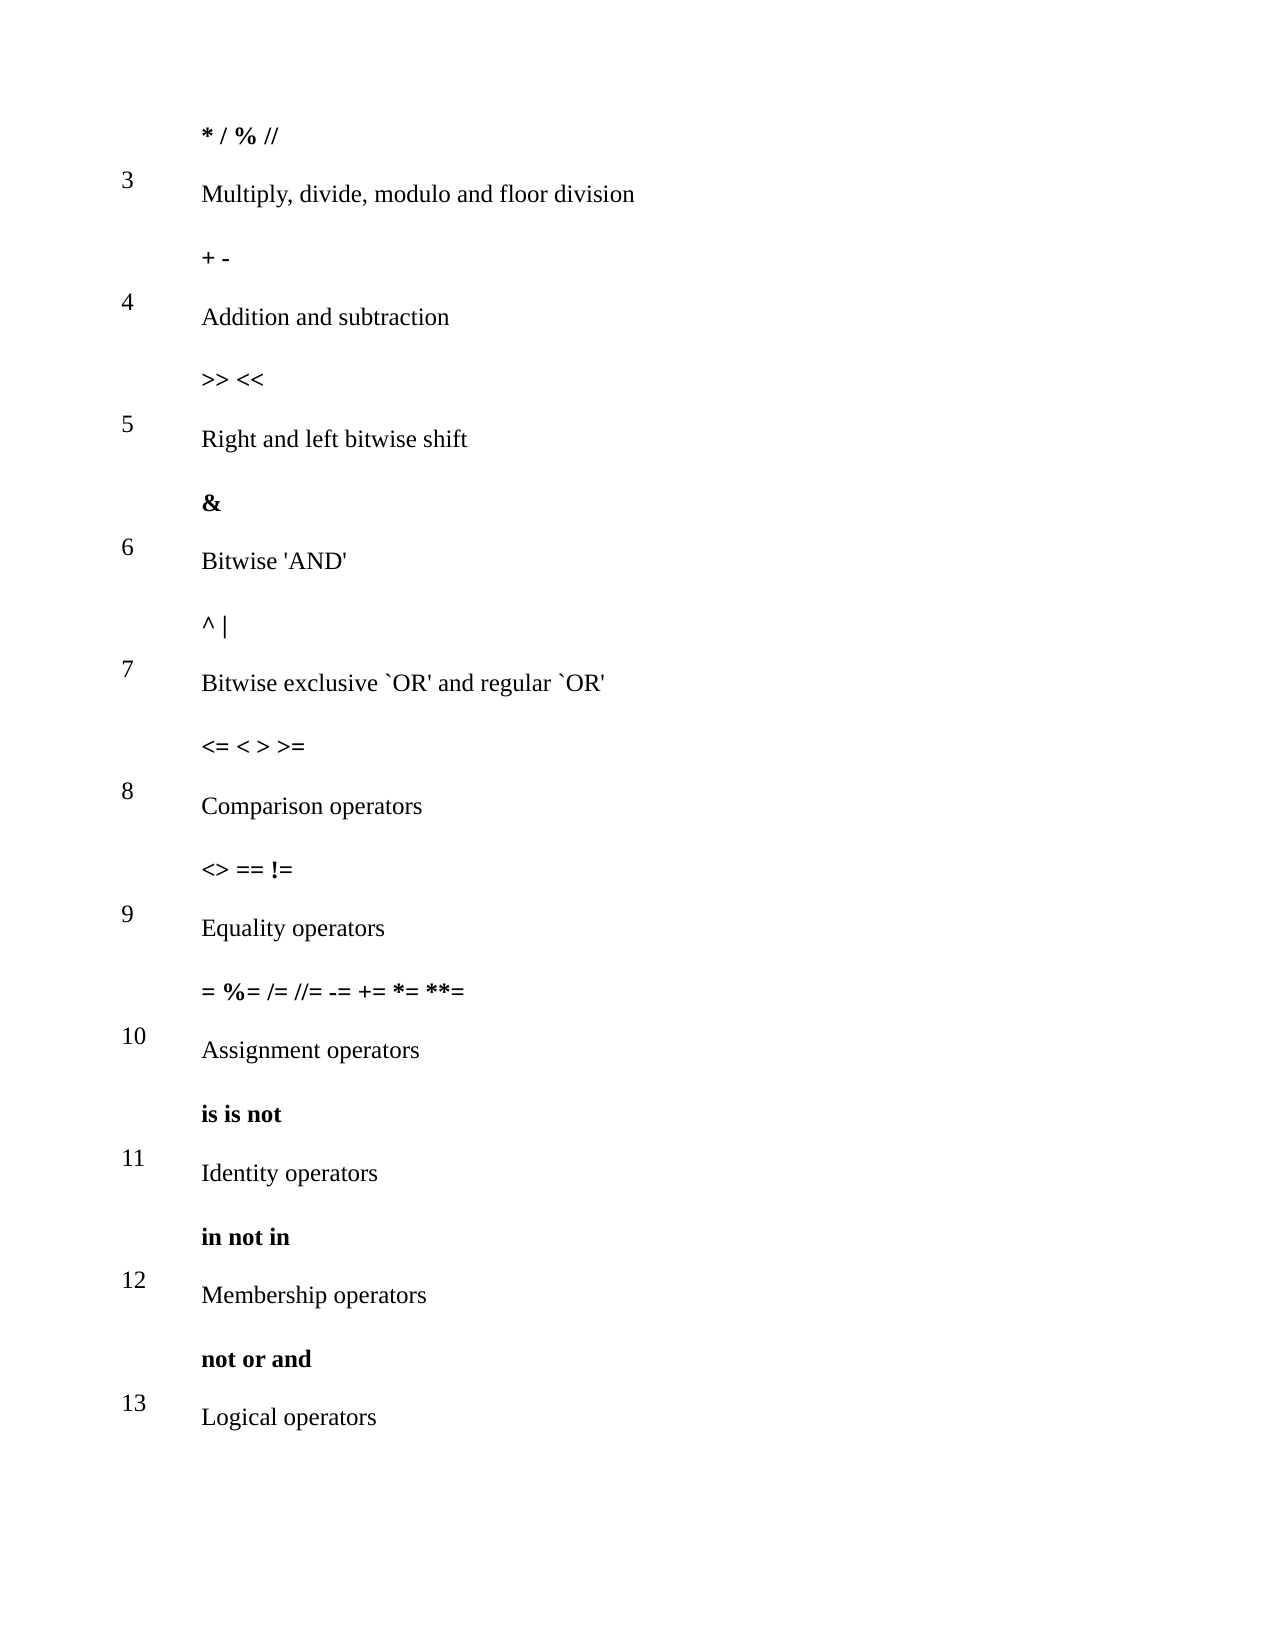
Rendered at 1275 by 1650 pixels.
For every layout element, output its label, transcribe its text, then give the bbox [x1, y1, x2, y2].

table_cell 3 [118, 118, 198, 240]
table_cell >> << Right and left bitwise shift [198, 363, 1055, 485]
table_cell <= < > >= Comparison operators [198, 730, 1055, 852]
table_cell is is not Identity operators [198, 1096, 1055, 1219]
table_cell 5 [118, 363, 198, 485]
table_cell 11 [118, 1096, 198, 1219]
table_cell in not in Membership operators [198, 1219, 1055, 1341]
table_cell 4 [118, 240, 198, 363]
table_cell 7 [118, 607, 198, 729]
table_cell not or and Logical operators [198, 1341, 1055, 1463]
table_cell 12 [118, 1219, 198, 1341]
table_cell 10 [118, 974, 198, 1096]
table_cell & Bitwise 'AND' [198, 485, 1055, 607]
table_cell ^ | Bitwise exclusive `OR' and regular `OR' [198, 607, 1055, 729]
table_cell 8 [118, 730, 198, 852]
table_cell = %= /= //= -= += *= **= Assignment operators [198, 974, 1055, 1096]
table_cell 13 [118, 1341, 198, 1463]
table_cell 6 [118, 485, 198, 607]
table_cell <> == != Equality operators [198, 852, 1055, 974]
table_cell * / % // Multiply, divide, modulo and floor division [198, 118, 1055, 240]
table_cell 9 [118, 852, 198, 974]
table_cell + - Addition and subtraction [198, 240, 1055, 363]
